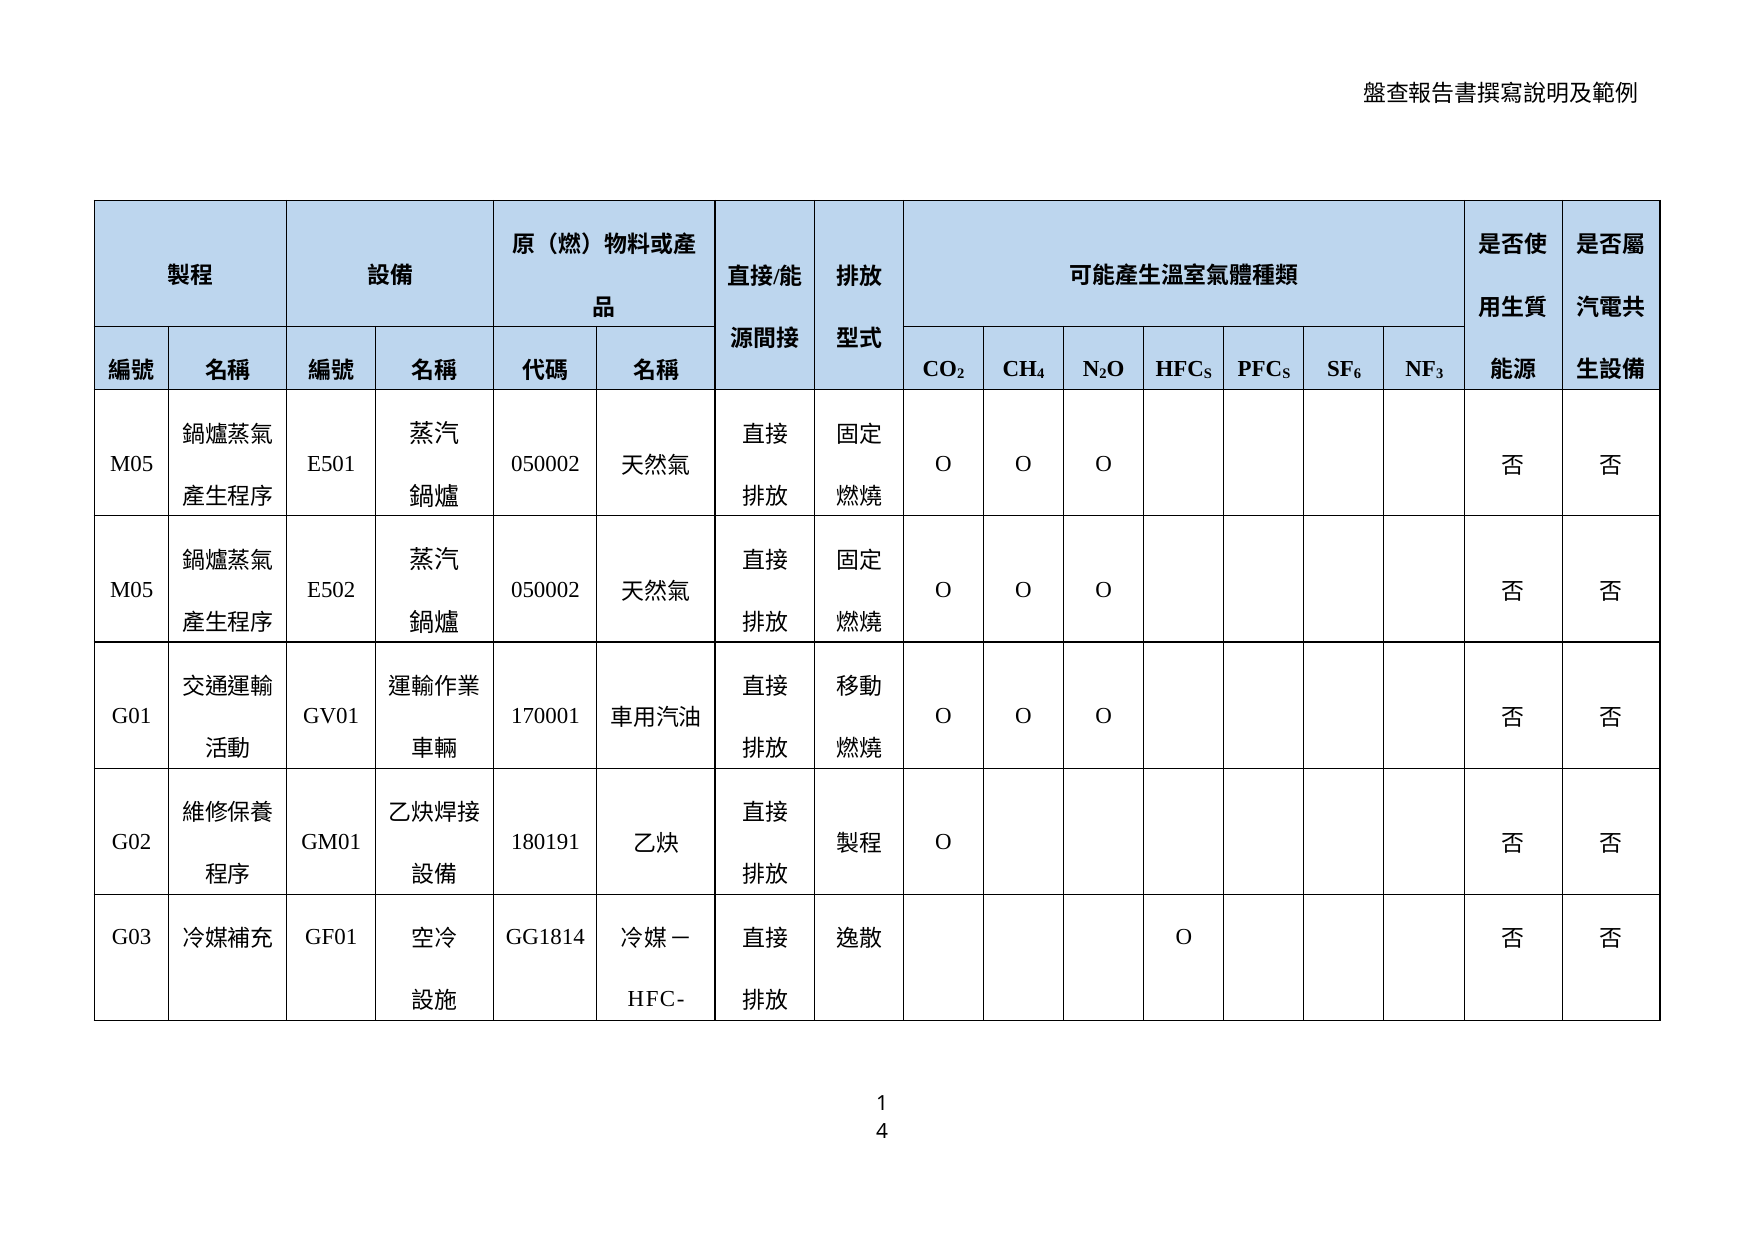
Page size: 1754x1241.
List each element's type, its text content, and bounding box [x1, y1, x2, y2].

table_cell 乙炔 [597, 769, 714, 893]
table_cell 天然氣 [597, 390, 714, 515]
table_cell 否 [1465, 390, 1562, 515]
table_cell [1384, 516, 1464, 641]
table_cell 050002 [494, 516, 596, 641]
table_cell [1064, 769, 1143, 893]
table_cell 空冷 設施 [376, 895, 493, 1019]
table_cell 編號 [95, 327, 168, 389]
table_cell 維修保養程序 [169, 769, 286, 893]
table_cell [1144, 516, 1223, 641]
table_cell CH4 [984, 327, 1063, 389]
table_cell GF01 [287, 895, 375, 1019]
table_cell [1064, 895, 1143, 1019]
table_cell 固定燃燒 [815, 516, 903, 641]
table_cell 冷媒補充 [169, 895, 286, 1019]
table_cell NF3 [1384, 327, 1464, 389]
table_cell E501 [287, 390, 375, 515]
table_cell 冷媒－HFC- [597, 895, 714, 1019]
table_header 製程 [95, 201, 286, 326]
table_cell [1304, 390, 1383, 515]
table_cell [1384, 895, 1464, 1019]
table_cell O [904, 390, 983, 515]
table_cell 否 [1563, 516, 1659, 641]
table_cell 製程 [815, 769, 903, 893]
table_cell 天然氣 [597, 516, 714, 641]
table_cell HFCS [1144, 327, 1223, 389]
table_cell 乙炔焊接設備 [376, 769, 493, 893]
table_cell 直接 排放 [716, 895, 814, 1019]
table_cell [1304, 769, 1383, 893]
table_cell O [984, 643, 1063, 767]
table_header 直接/能源間接 [716, 201, 814, 389]
table_cell GV01 [287, 643, 375, 767]
table_cell M05 [95, 516, 168, 641]
table_cell [904, 895, 983, 1019]
table_cell O [1064, 390, 1143, 515]
table_cell 名稱 [597, 327, 714, 389]
table_cell GM01 [287, 769, 375, 893]
table_cell SF6 [1304, 327, 1383, 389]
table_cell 直接 排放 [716, 643, 814, 767]
table_cell 否 [1465, 516, 1562, 641]
table_cell 否 [1465, 643, 1562, 767]
table_cell [1224, 895, 1303, 1019]
table_cell 車用汽油 [597, 643, 714, 767]
table_header 原（燃）物料或產品 [494, 201, 714, 326]
table_header 設備 [287, 201, 493, 326]
table_cell 直接 排放 [716, 390, 814, 515]
table_cell G03 [95, 895, 168, 1019]
table_cell O [1144, 895, 1223, 1019]
table_cell N2O [1064, 327, 1143, 389]
table_cell 固定燃燒 [815, 390, 903, 515]
table_cell O [984, 516, 1063, 641]
table_cell [1144, 643, 1223, 767]
table_cell [1304, 516, 1383, 641]
table_cell [1384, 643, 1464, 767]
table_cell 交通運輸活動 [169, 643, 286, 767]
table_cell [1384, 769, 1464, 893]
table_cell GG1814 [494, 895, 596, 1019]
table_cell [1304, 643, 1383, 767]
table_cell 直接 排放 [716, 516, 814, 641]
table_cell 否 [1465, 769, 1562, 893]
table_cell 否 [1563, 643, 1659, 767]
table_cell O [1064, 643, 1143, 767]
table_cell 運輸作業車輛 [376, 643, 493, 767]
table_cell 代碼 [494, 327, 596, 389]
table_cell G01 [95, 643, 168, 767]
table_cell 直接 排放 [716, 769, 814, 893]
table_cell 編號 [287, 327, 375, 389]
table_cell 否 [1563, 895, 1659, 1019]
table_cell O [904, 643, 983, 767]
table_cell 否 [1563, 390, 1659, 515]
table_cell O [984, 390, 1063, 515]
table_cell PFCS [1224, 327, 1303, 389]
table_cell [1224, 769, 1303, 893]
table_cell 蒸汽 鍋爐 [376, 516, 493, 641]
table_cell CO2 [904, 327, 983, 389]
table_cell G02 [95, 769, 168, 893]
table_cell [984, 769, 1063, 893]
table_cell 鍋爐蒸氣產生程序 [169, 516, 286, 641]
table_cell M05 [95, 390, 168, 515]
table_cell 050002 [494, 390, 596, 515]
table_cell [1144, 390, 1223, 515]
table_cell 否 [1465, 895, 1562, 1019]
table_cell O [1064, 516, 1143, 641]
table_cell 移動 燃燒 [815, 643, 903, 767]
table_cell [1144, 769, 1223, 893]
table_cell 名稱 [376, 327, 493, 389]
table_header 是否使用生質能源 [1465, 201, 1562, 389]
table_cell 蒸汽 鍋爐 [376, 390, 493, 515]
table_header 排放型式 [815, 201, 903, 389]
table_cell 名稱 [169, 327, 286, 389]
table_cell [1224, 643, 1303, 767]
table_cell [984, 895, 1063, 1019]
table_cell 180191 [494, 769, 596, 893]
table_cell E502 [287, 516, 375, 641]
table_cell [1304, 895, 1383, 1019]
table_cell [1224, 516, 1303, 641]
table_header 可能產生溫室氣體種類 [904, 201, 1464, 326]
table_cell O [904, 516, 983, 641]
table_cell O [904, 769, 983, 893]
table_cell 鍋爐蒸氣產生程序 [169, 390, 286, 515]
table_cell [1384, 390, 1464, 515]
table_cell [1224, 390, 1303, 515]
table_cell 逸散 [815, 895, 903, 1019]
table_cell 否 [1563, 769, 1659, 893]
table_cell 170001 [494, 643, 596, 767]
table_header 是否屬汽電共生設備 [1563, 201, 1659, 389]
